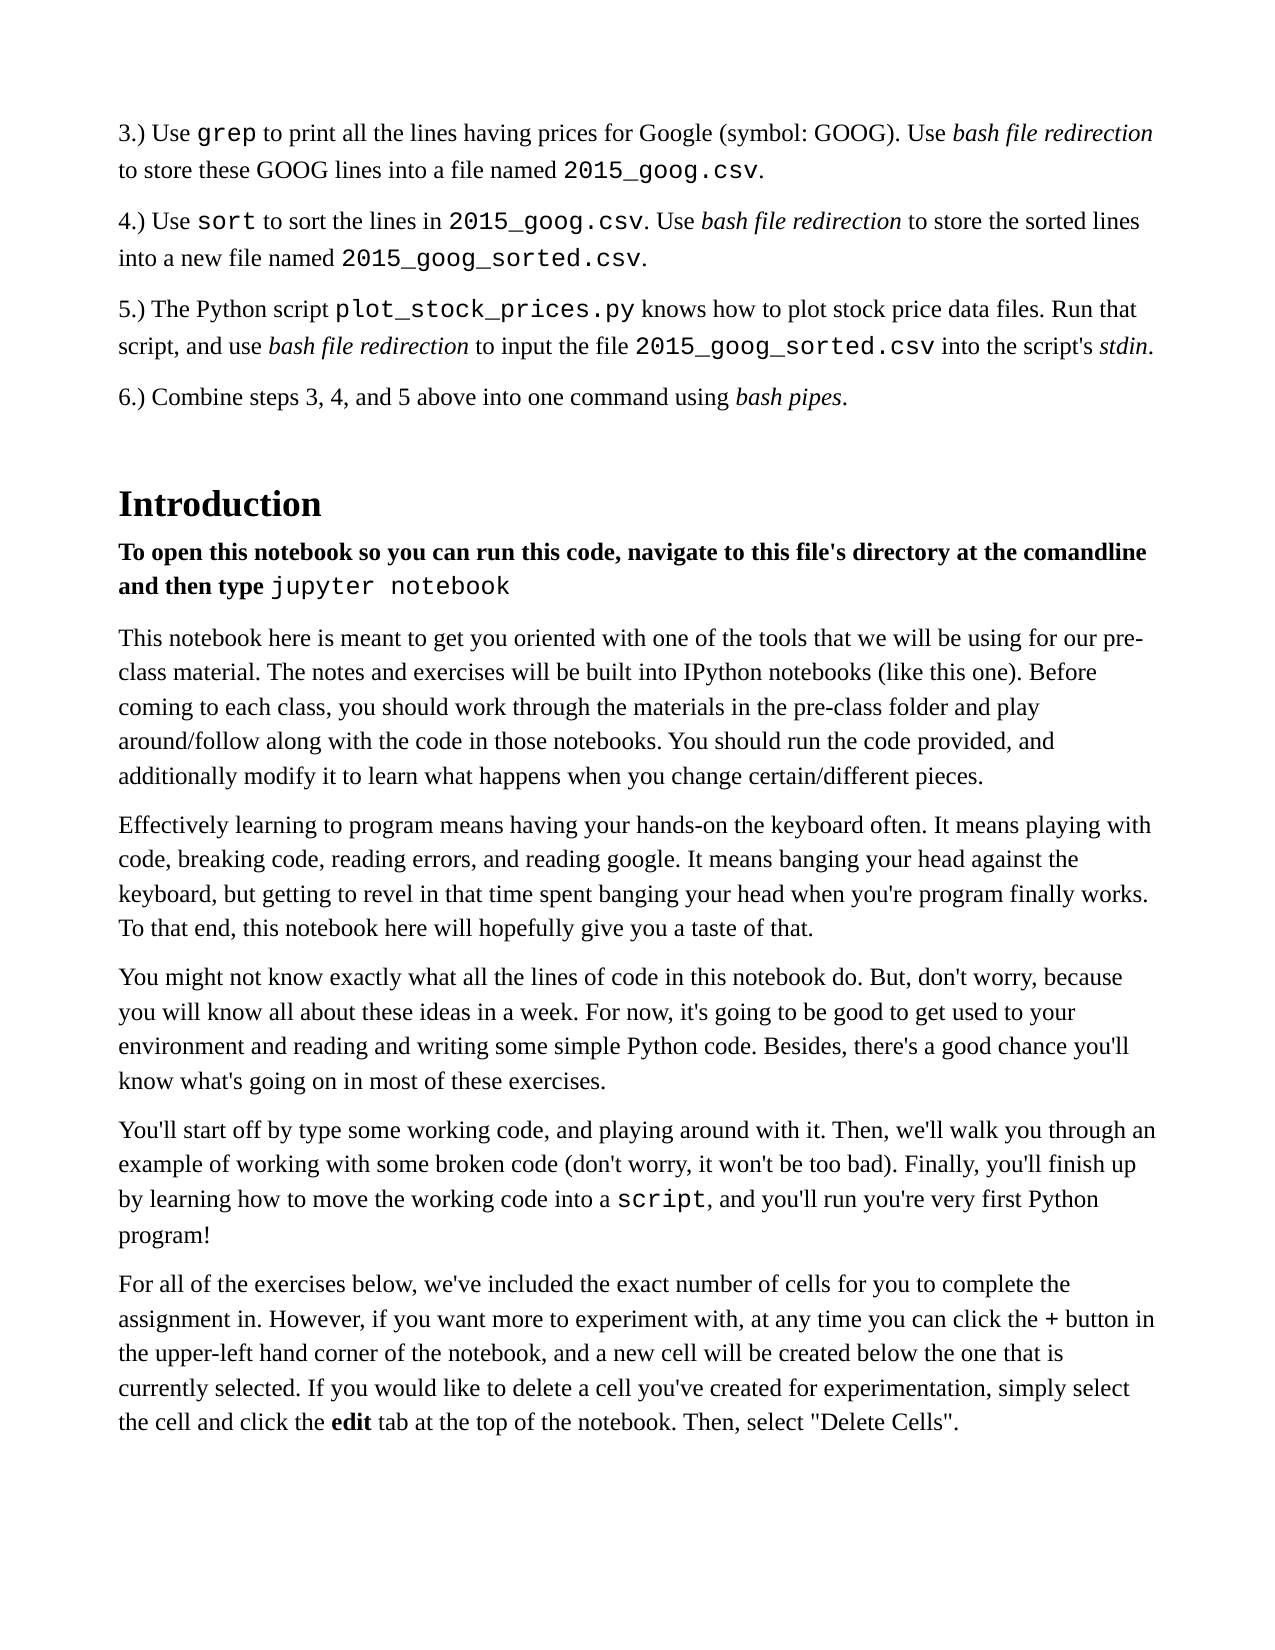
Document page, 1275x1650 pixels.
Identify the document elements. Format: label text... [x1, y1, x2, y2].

text To open this notebook so you can run this code, navigate to this file's directory at the comandline and then type jupyter notebook [118, 537, 1157, 602]
text 5.) The Python script plot_stock_prices.py knows how to plot stock price data files. Run that script, and use bash file redirection to input the file 2015_goog_sorted.csv into the script's stdin. [118, 294, 1157, 362]
text 4.) Use sort to sort the lines in 2015_goog.csv. Use bash file redirection to store the sorted lines into a new file named 2015_goog_sorted.csv. [118, 206, 1157, 274]
text You'll start off by type some working code, and playing around with it. Then, we'll walk you through an example of working with some broken code (don't worry, it won't be too bad). Finally, you'll finish up by learning how to move the working code into a script, and you'll run you're very first Python program! [118, 1115, 1157, 1249]
text 6.) Combine steps 3, 4, and 5 above into one command using bash pipes. [118, 382, 1157, 411]
text 3.) Use grep to print all the lines having prices for Google (symbol: GOOG). Use bash file redirection to store these GOOG lines into a file named 2015_goog.csv. [118, 118, 1157, 186]
text You might not know exactly what all the lines of code in this notebook do. But, don't worry, because you will know all about these ideas in a week. For now, it's going to be good to get used to your environment and reading and writing some simple Python code. Besides, there's a good chance you'll know what's going on in most of these exercises. [118, 962, 1157, 1094]
text Effectively learning to program means having your hands-on the keyboard often. It means playing with code, breaking code, reading errors, and reading google. It means banging your head against the keyboard, but getting to revel in that time spent banging your head when you're program finally works. To that end, this notebook here will hopefully give you a taste of that. [118, 810, 1157, 942]
text For all of the exercises below, we've included the exact number of cells for you to complete the assignment in. However, if you want more to experiment with, at any time you can click the + button in the upper-left hand corner of the notebook, and a new cell will be created below the one that is currently selected. If you would like to delete a cell you've created for experimentation, simply select the cell and click the edit tab at the top of the notebook. Then, select "Delete Cells". [118, 1269, 1157, 1436]
text This notebook here is meant to get you oriented with one of the tools that we will be using for our pre-class material. The notes and exercises will be built into IPython notebooks (like this one). Before coming to each class, you should work through the materials in the pre-class folder and play around/follow along with the code in those notebooks. You should run the code provided, and additionally modify it to learn what happens when you change certain/different pieces. [118, 623, 1157, 789]
subtitle Introduction [118, 481, 1157, 524]
